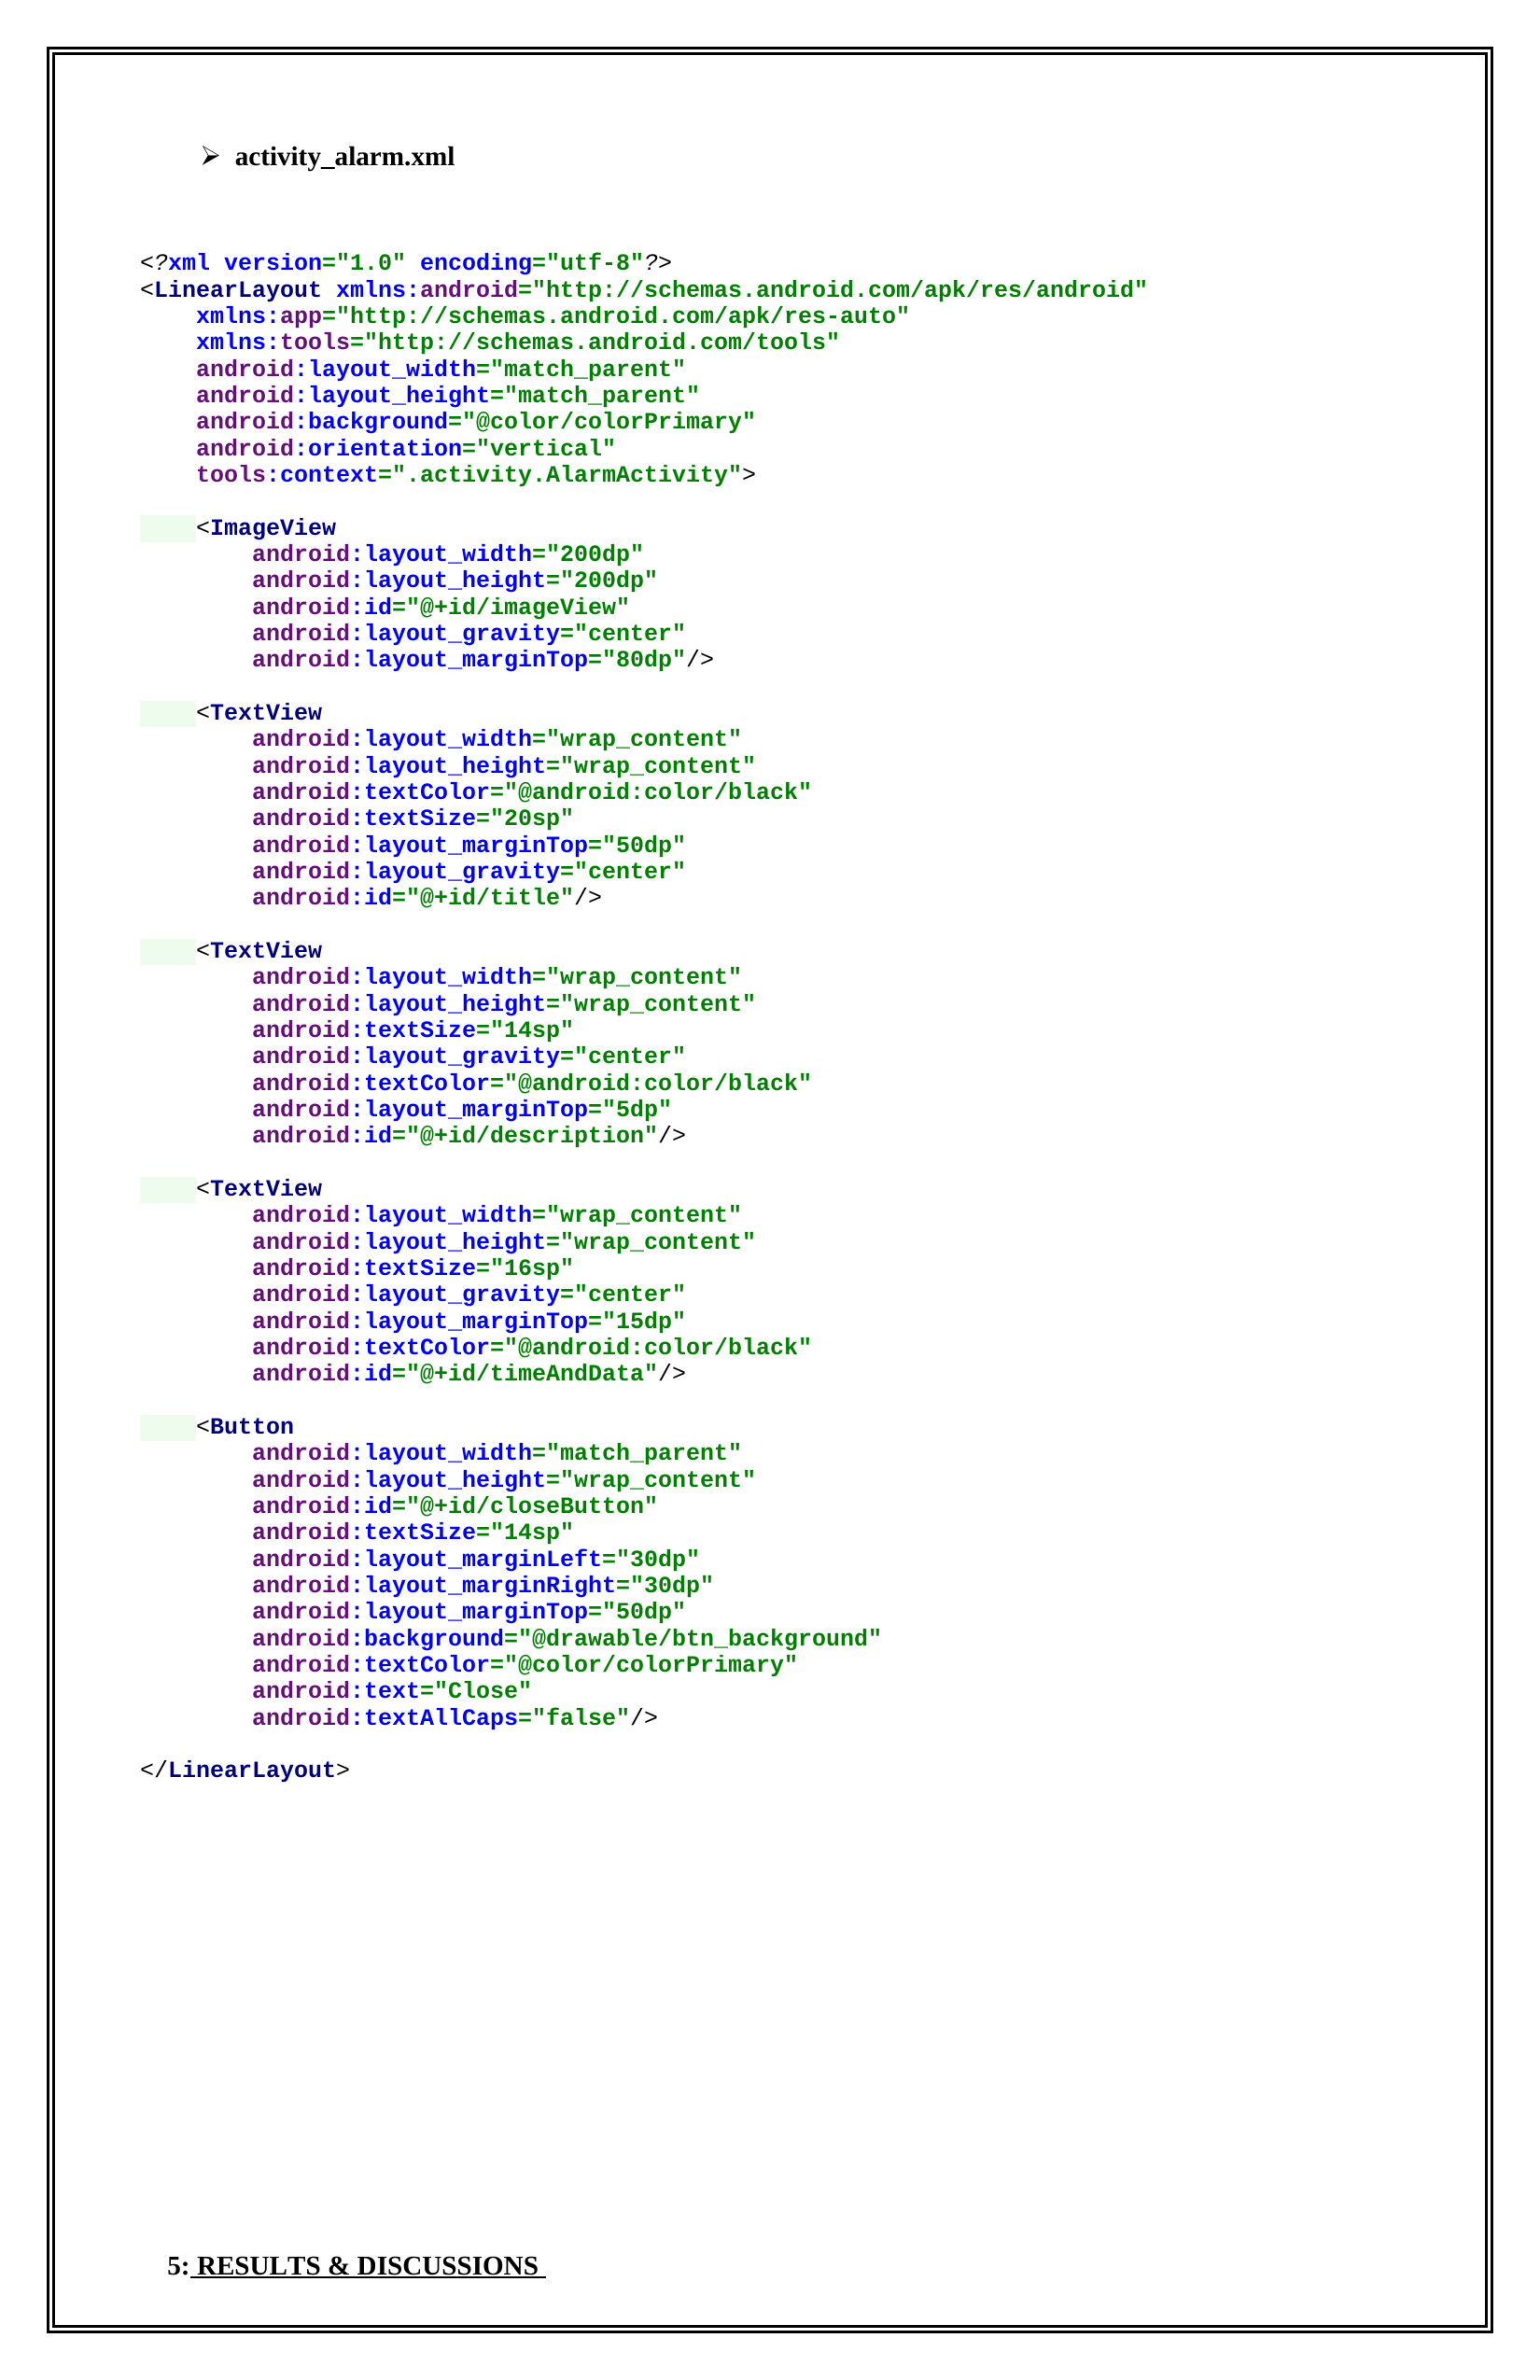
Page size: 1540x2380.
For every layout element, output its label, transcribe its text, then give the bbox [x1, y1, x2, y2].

list activity_alarm.xml [200, 140, 1400, 172]
text <?xml version="1.0" encoding="utf-8"?> <LinearLayout xmlns:android="http://schemas.android.com/apk/res/android" xmlns:app="http://schemas.android.com/apk/res-auto" xmlns:tools="http://schemas.android.com/tools" android:layout_width="match_parent" android:layout_height="match_parent" android:background="@color/colorPrimary" android:orientation="vertical" tools:context=".activity.AlarmActivity"> <ImageView android:layout_width="200dp" android:layout_height="200dp" android:id="@+id/imageView" android:layout_gravity="center" android:layout_marginTop="80dp"/> <TextView android:layout_width="wrap_content" android:layout_height="wrap_content" android:textColor="@android:color/black" android:textSize="20sp" android:layout_marginTop="50dp" android:layout_gravity="center" android:id="@+id/title"/> <TextView android:layout_width="wrap_content" android:layout_height="wrap_content" android:textSize="14sp" android:layout_gravity="center" android:textColor="@android:color/black" android:layout_marginTop="5dp" android:id="@+id/description"/> <TextView android:layout_width="wrap_content" android:layout_height="wrap_content" android:textSize="16sp" android:layout_gravity="center" android:layout_marginTop="15dp" android:textColor="@android:color/black" android:id="@+id/timeAndData"/> <Button android:layout_width="match_parent" android:layout_height="wrap_content" android:id="@+id/closeButton" android:textSize="14sp" android:layout_marginLeft="30dp" android:layout_marginRight="30dp" android:layout_marginTop="50dp" android:background="@drawable/btn_background" android:textColor="@color/colorPrimary" android:text="Close" android:textAllCaps="false"/> </LinearLayout> [140, 251, 1400, 1785]
text 5: RESULTS & DISCUSSIONS [140, 2249, 1400, 2281]
